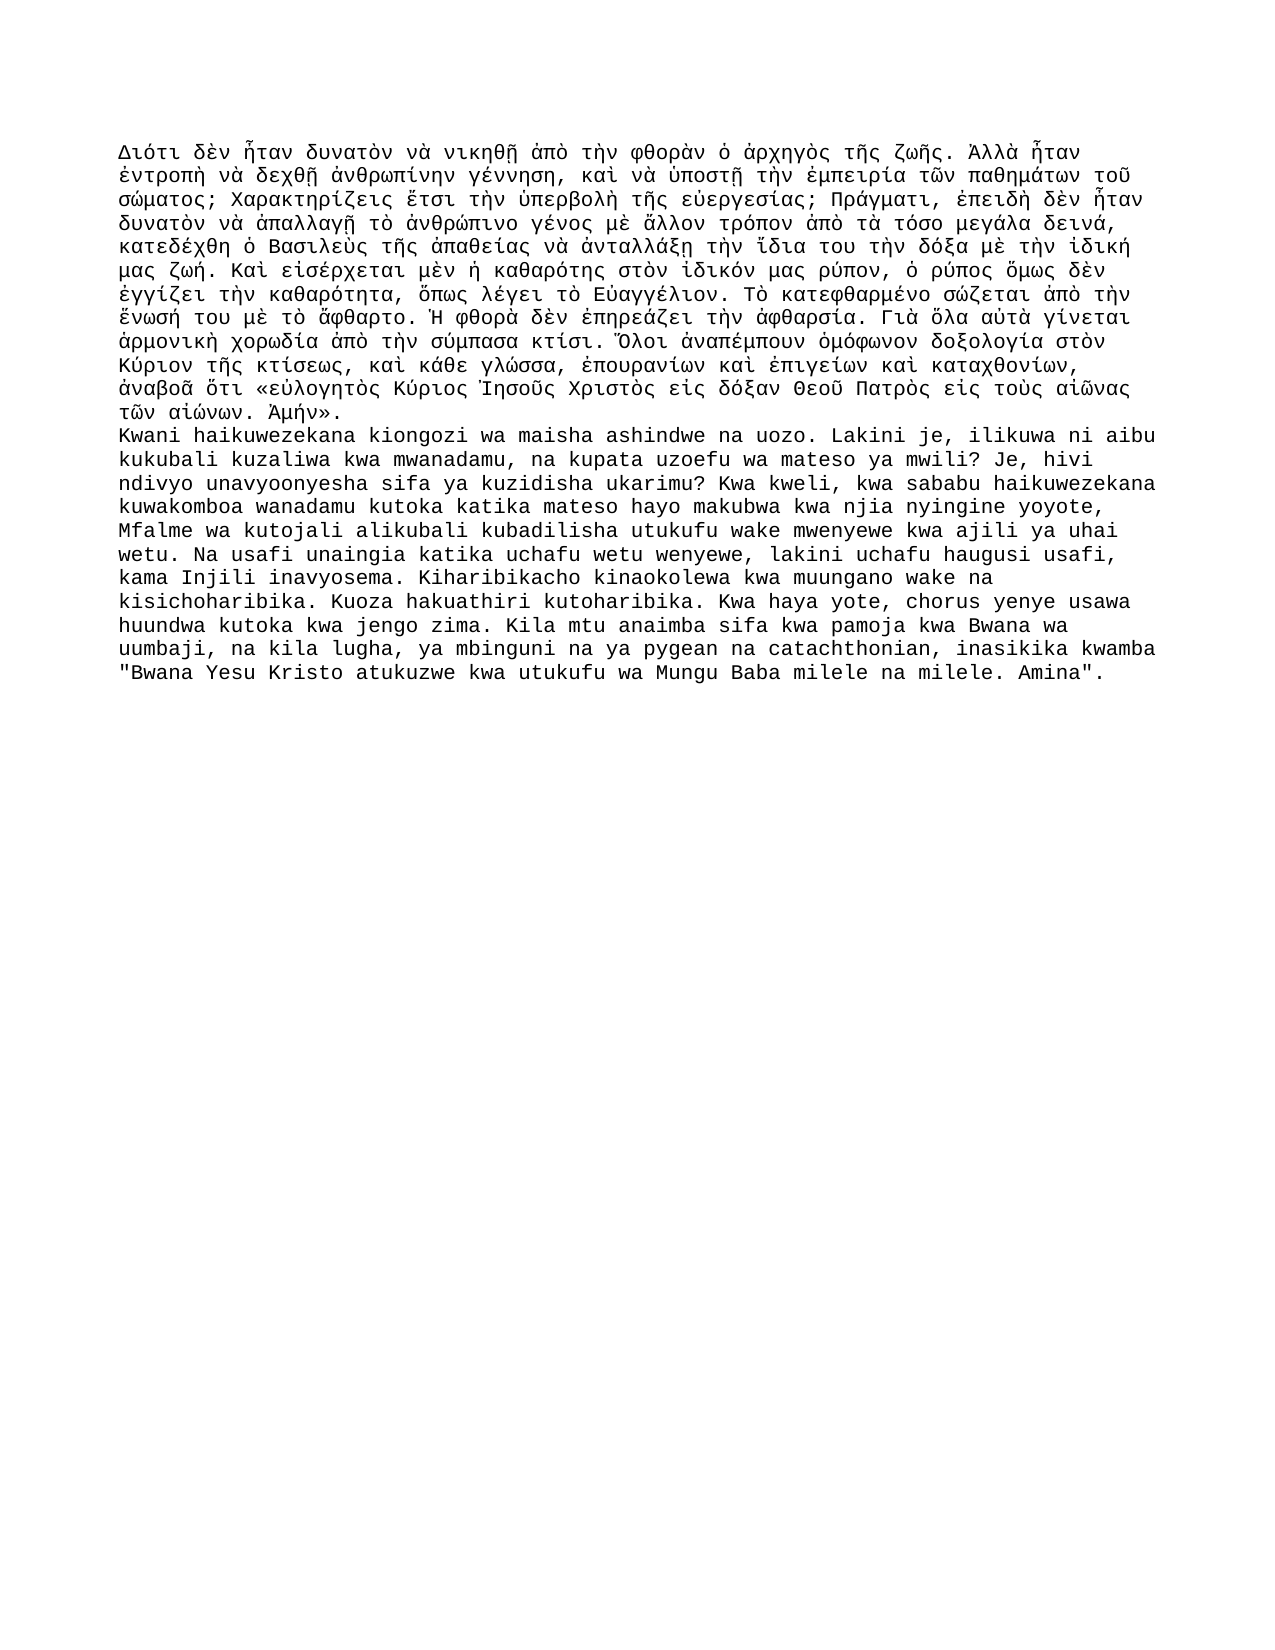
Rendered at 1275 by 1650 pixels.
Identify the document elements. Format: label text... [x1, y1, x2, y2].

text Διότι δὲν ἦταν δυνατὸν νὰ νικηθῇ ἀπὸ τὴν φθορὰν ὁ ἀρχηγὸς τῆς ζωῆς. Ἀλλὰ ἦταν ἐντροπὴ νὰ δεχθῇ ἀνθρωπίνην γέννηση, καὶ νὰ ὑποστῇ τὴν ἐμπειρία τῶν παθημάτων τοῦ σώματος; Χαρακτηρίζεις ἔτσι τὴν ὑπερβολὴ τῆς εὐεργεσίας; Πράγματι, ἐπειδὴ δὲν ἦταν δυνατὸν νὰ ἀπαλλαγῇ τὸ ἀνθρώπινο γένος μὲ ἄλλον τρόπον ἀπὸ τὰ τόσο μεγάλα δεινά, κατεδέχθη ὁ Βασιλεὺς τῆς ἀπαθείας νὰ ἀνταλλάξῃ τὴν ἴδια του τὴν δόξα μὲ τὴν ἰδική μας ζωή. Καὶ εἰσέρχεται μὲν ἡ καθαρότης στὸν ἰδικόν μας ρύπον, ὁ ρύπος ὅμως δὲν ἐγγίζει τὴν καθαρότητα, ὅπως λέγει τὸ Εὐαγγέλιον. Τὸ κατεφθαρμένο σώζεται ἀπὸ τὴν ἕνωσή του μὲ τὸ ἄφθαρτο. Ἡ φθορὰ δὲν ἐπηρεάζει τὴν ἀφθαρσία. Γιὰ ὅλα αὐτὰ γίνεται ἁρμονικὴ χορωδία ἀπὸ τὴν σύμπασα κτίσι. Ὅλοι ἀναπέμπουν ὁμόφωνον δοξολογία στὸν Κύριον τῆς κτίσεως, καὶ κάθε γλώσσα, ἐπουρανίων καὶ ἐπιγείων καὶ καταχθονίων, ἀναβοᾶ ὅτι «εὐλογητὸς Κύριος Ἰησοῦς Χριστὸς εἰς δόξαν Θεοῦ Πατρὸς εἰς τοὺς αἰῶνας τῶν αἰώνων. Ἀμήν». Kwani haikuwezekana kiongozi wa maisha ashindwe na uozo. Lakini je, ilikuwa ni aibu kukubali kuzaliwa kwa mwanadamu, na kupata uzoefu wa mateso ya mwili? Je, hivi ndivyo unavyoonyesha sifa ya kuzidisha ukarimu? Kwa kweli, kwa sababu haikuwezekana kuwakomboa wanadamu kutoka katika mateso hayo makubwa kwa njia nyingine yoyote, Mfalme wa kutojali alikubali kubadilisha utukufu wake mwenyewe kwa ajili ya uhai wetu. Na usafi unaingia katika uchafu wetu wenyewe, lakini uchafu haugusi usafi, kama Injili inavyosema. Kiharibikacho kinaokolewa kwa muungano wake na kisichoharibika. Kuoza hakuathiri kutoharibika. Kwa haya yote, chorus yenye usawa huundwa kutoka kwa jengo zima. Kila mtu anaimba sifa kwa pamoja kwa Bwana wa uumbaji, na kila lugha, ya mbinguni na ya pygean na catachthonian, inasikika kwamba "Bwana Yesu Kristo atukuzwe kwa utukufu wa Mungu Baba milele na milele. Amina". [118, 142, 1157, 686]
